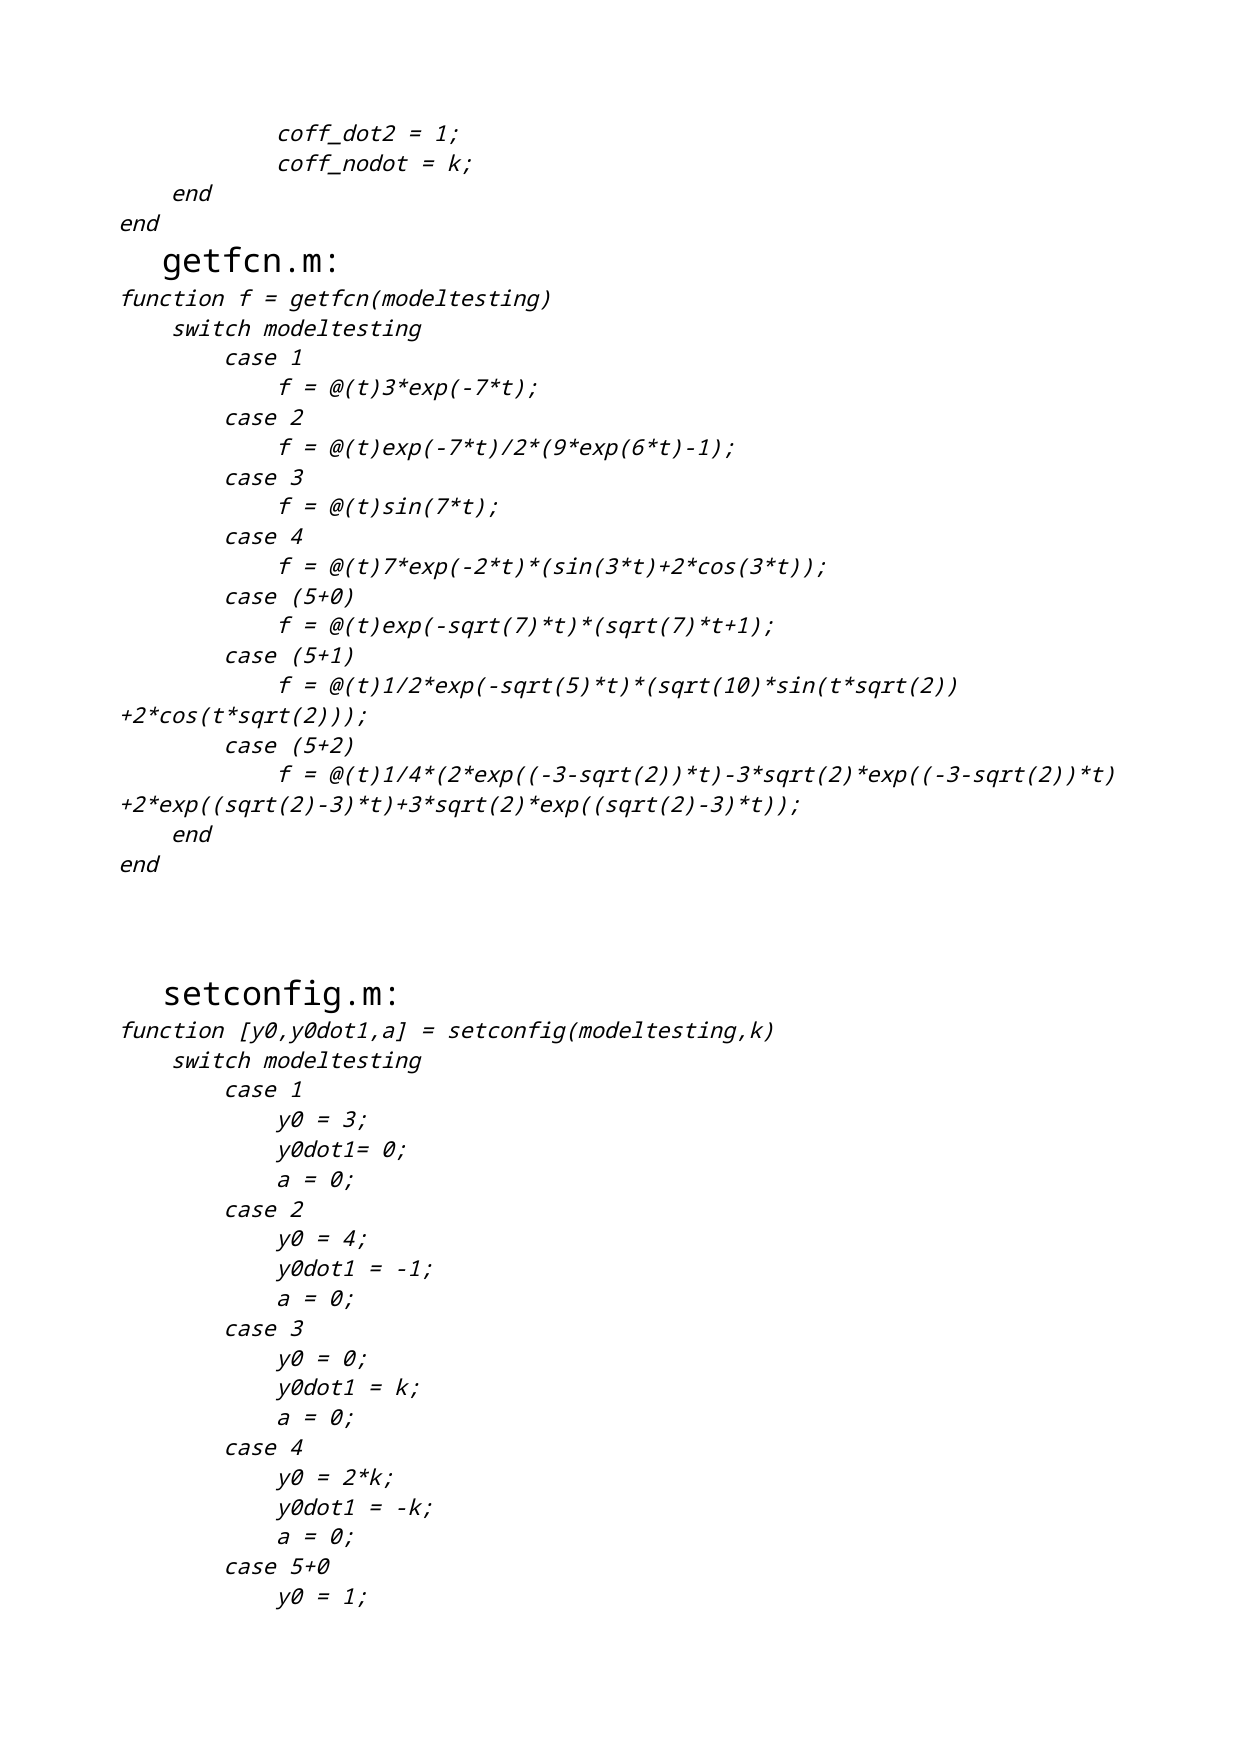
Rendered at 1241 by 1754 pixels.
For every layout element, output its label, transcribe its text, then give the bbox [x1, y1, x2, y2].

text case (5+2) [118, 729, 1122, 759]
text f = @(t)3*exp(-7*t); [118, 372, 1122, 402]
text case 1 [118, 1074, 1122, 1104]
text setconfig.m: [118, 969, 1122, 1015]
text end [118, 849, 1122, 878]
text case (5+1) [118, 640, 1122, 670]
text y0dot1 = -1; [118, 1253, 1122, 1283]
text y0 = 2*k; [118, 1462, 1122, 1491]
text f = @(t)sin(7*t); [118, 491, 1122, 521]
text a = 0; [118, 1521, 1122, 1551]
text coff_dot2 = 1; [118, 118, 1122, 148]
text a = 0; [118, 1283, 1122, 1313]
text case 4 [118, 1432, 1122, 1462]
text switch modeltesting [118, 312, 1122, 342]
text f = @(t)7*exp(-2*t)*(sin(3*t)+2*cos(3*t)); [118, 551, 1122, 581]
text y0dot1 = k; [118, 1372, 1122, 1402]
text y0 = 1; [118, 1581, 1122, 1611]
text case 2 [118, 402, 1122, 432]
text function [y0,y0dot1,a] = setconfig(modeltesting,k) [118, 1015, 1122, 1044]
text case (5+0) [118, 581, 1122, 610]
text case 5+0 [118, 1551, 1122, 1581]
text a = 0; [118, 1164, 1122, 1193]
text f = @(t)1/4*(2*exp((-3-sqrt(2))*t)-3*sqrt(2)*exp((-3-sqrt(2))*t)+2*exp((sqrt(2)-3)*t)+3*sqrt(2)*exp((sqrt(2)-3)*t)); [118, 759, 1122, 819]
text case 3 [118, 461, 1122, 491]
text case 4 [118, 521, 1122, 551]
text switch modeltesting [118, 1044, 1122, 1074]
text function f = getfcn(modeltesting) [118, 283, 1122, 312]
text y0 = 4; [118, 1223, 1122, 1253]
text case 1 [118, 342, 1122, 372]
text end [118, 819, 1122, 849]
text coff_nodot = k; [118, 148, 1122, 178]
text getfcn.m: [118, 237, 1122, 283]
text end [118, 207, 1122, 237]
text case 3 [118, 1313, 1122, 1342]
text f = @(t)exp(-7*t)/2*(9*exp(6*t)-1); [118, 432, 1122, 461]
text a = 0; [118, 1402, 1122, 1432]
text f = @(t)exp(-sqrt(7)*t)*(sqrt(7)*t+1); [118, 610, 1122, 640]
text f = @(t)1/2*exp(-sqrt(5)*t)*(sqrt(10)*sin(t*sqrt(2))+2*cos(t*sqrt(2))); [118, 670, 1122, 729]
text end [118, 178, 1122, 207]
text case 2 [118, 1193, 1122, 1223]
text y0 = 3; [118, 1104, 1122, 1134]
text y0 = 0; [118, 1342, 1122, 1372]
text y0dot1= 0; [118, 1134, 1122, 1164]
text y0dot1 = -k; [118, 1491, 1122, 1521]
